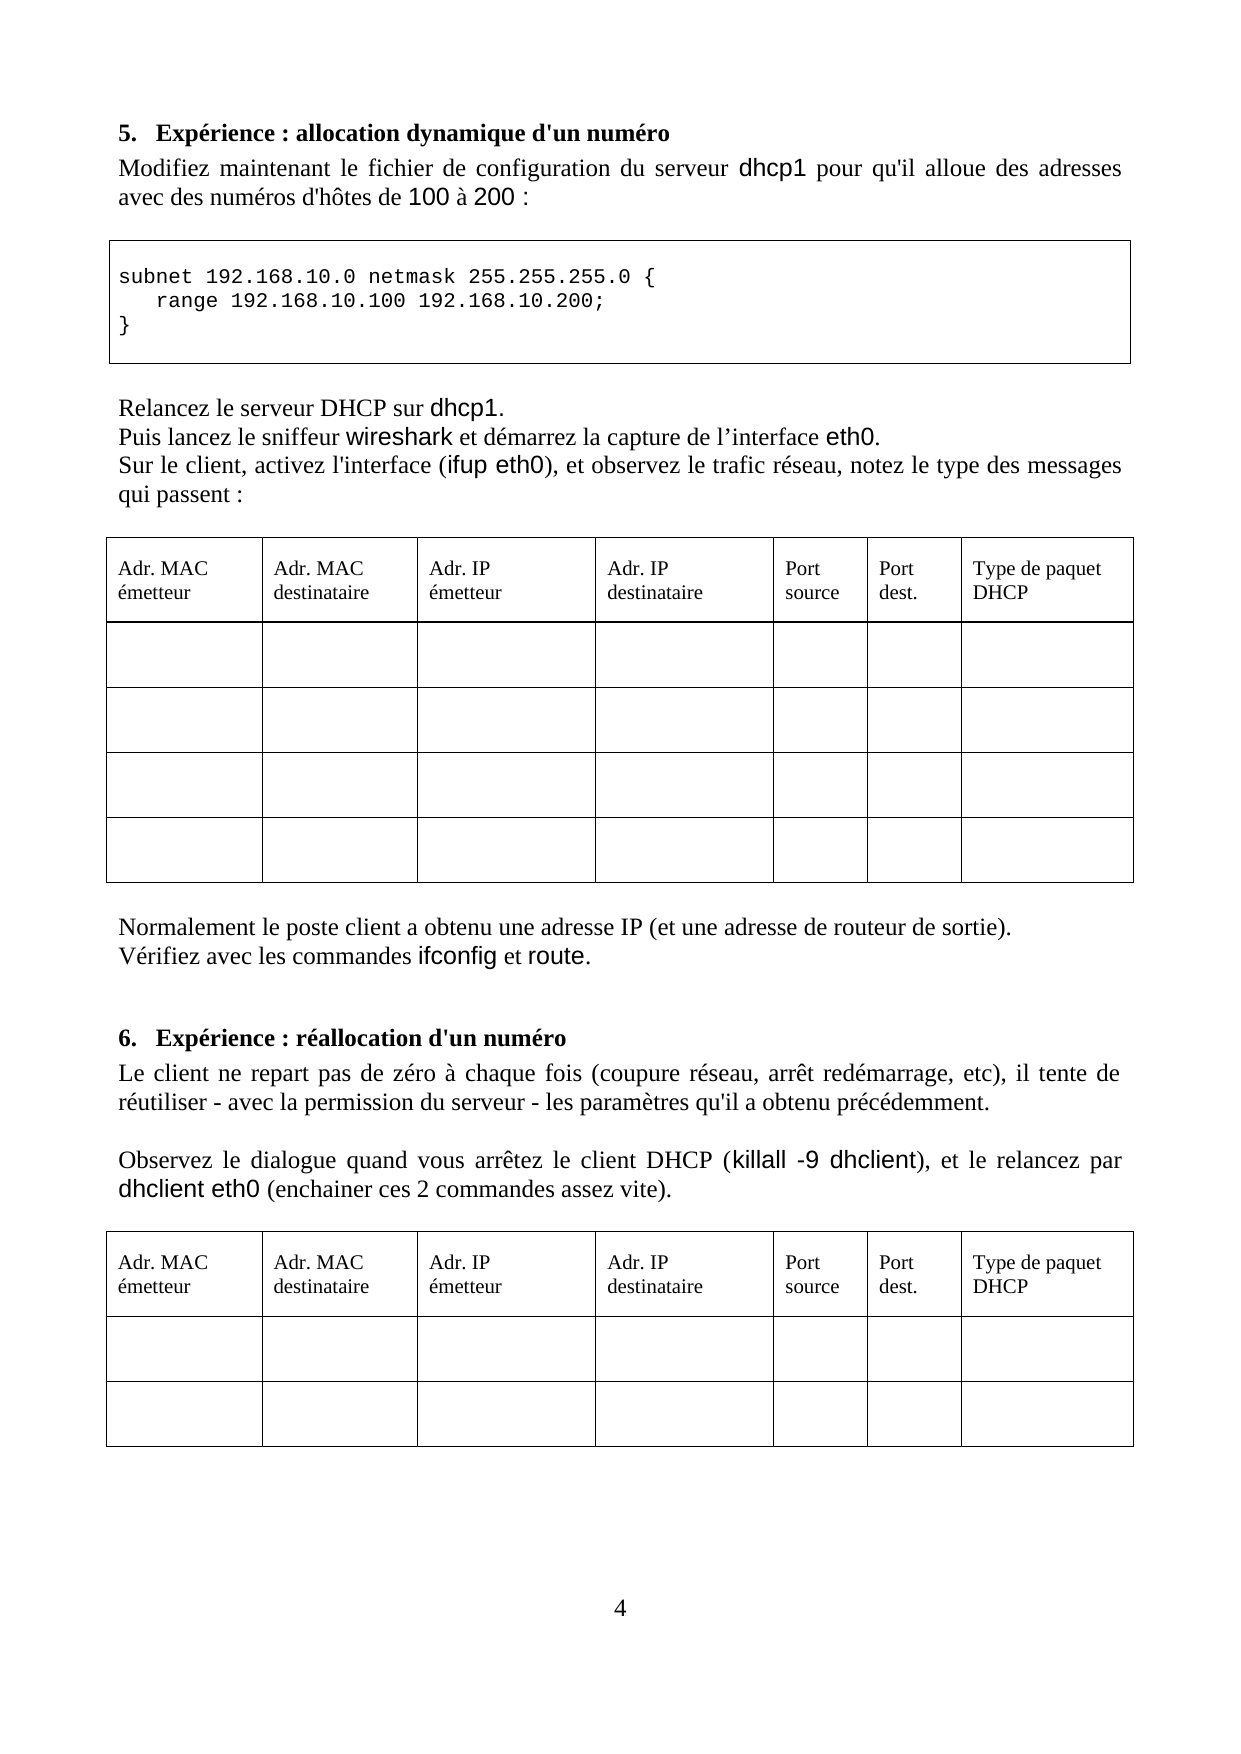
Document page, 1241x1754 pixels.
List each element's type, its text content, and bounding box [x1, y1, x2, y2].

table_cell [263, 753, 417, 817]
table_cell [774, 623, 867, 687]
table_cell [596, 1382, 773, 1446]
table_cell [868, 688, 961, 752]
text Le client ne repart pas de zéro à chaque fois (coupure réseau, arrêt redémarrage, etc), il tente de réutiliser - avec la permission du serveur - les paramètres qu'il a obtenu précédemment. [118, 1058, 1122, 1116]
table_cell [962, 688, 1133, 752]
table_cell [868, 753, 961, 817]
table_header Adr. IP émetteur [418, 1232, 595, 1316]
table_cell [107, 753, 262, 817]
table_cell [418, 688, 595, 752]
table_cell [774, 818, 867, 882]
table_cell [418, 818, 595, 882]
table_header Adr. IP destinataire [596, 538, 773, 621]
table_header Adr. MAC destinataire [263, 538, 417, 621]
table_cell [596, 623, 773, 687]
table_cell [868, 1382, 961, 1446]
table_header Adr. MAC émetteur [107, 538, 262, 621]
table_header Type de paquet DHCP [962, 538, 1133, 621]
text Relancez le serveur DHCP sur dhcp1. [118, 393, 1122, 422]
table_cell [868, 818, 961, 882]
text range 192.168.10.100 192.168.10.200; [118, 290, 1122, 314]
text } [118, 314, 1122, 337]
table_cell [263, 688, 417, 752]
table_cell [418, 1317, 595, 1381]
table_cell [263, 1382, 417, 1446]
table_cell [962, 1317, 1133, 1381]
table_cell [962, 818, 1133, 882]
text Vérifiez avec les commandes ifconfig et route. [118, 941, 1122, 970]
table_header Port dest. [868, 1232, 961, 1316]
table_cell [263, 1317, 417, 1381]
text Observez le dialogue quand vous arrêtez le client DHCP (killall -9 dhclient), et le relancez par dhclient eth0 (enchainer ces 2 commandes assez vite). [118, 1145, 1122, 1202]
table_cell [107, 688, 262, 752]
table_cell [263, 818, 417, 882]
text Puis lancez le sniffeur wireshark et démarrez la capture de l’interface eth0. [118, 422, 1122, 451]
table_header Adr. MAC émetteur [107, 1232, 262, 1316]
table_header Port source [774, 538, 867, 621]
table_cell [596, 1317, 773, 1381]
table_cell [107, 1382, 262, 1446]
table_cell [418, 753, 595, 817]
table_header Adr. MAC destinataire [263, 1232, 417, 1316]
table_cell [596, 753, 773, 817]
table_cell [774, 1382, 867, 1446]
text subnet 192.168.10.0 netmask 255.255.255.0 { [118, 266, 1122, 290]
table_cell [418, 1382, 595, 1446]
table_cell [107, 818, 262, 882]
table_cell [774, 688, 867, 752]
table_cell [596, 688, 773, 752]
table_header Adr. IP destinataire [596, 1232, 773, 1316]
table_cell [418, 623, 595, 687]
subtitle Expérience : allocation dynamique d'un numéro [118, 118, 1122, 147]
text Normalement le poste client a obtenu une adresse IP (et une adresse de routeur de sortie). [118, 912, 1122, 941]
table_cell [962, 1382, 1133, 1446]
table_cell [774, 753, 867, 817]
table_header Type de paquet DHCP [962, 1232, 1133, 1316]
table_cell [868, 623, 961, 687]
table_cell [774, 1317, 867, 1381]
table_header Adr. IP émetteur [418, 538, 595, 621]
table_cell [962, 623, 1133, 687]
text Sur le client, activez l'interface (ifup eth0), et observez le trafic réseau, notez le type des messages qui passent : [118, 451, 1122, 508]
table_cell [868, 1317, 961, 1381]
table_cell [107, 1317, 262, 1381]
table_cell [107, 623, 262, 687]
table_cell [263, 623, 417, 687]
table_header Port source [774, 1232, 867, 1316]
subtitle Expérience : réallocation d'un numéro [118, 1023, 1122, 1052]
table_header Port dest. [868, 538, 961, 621]
text Modifiez maintenant le fichier de configuration du serveur dhcp1 pour qu'il alloue des adresses avec des numéros d'hôtes de 100 à 200 : [118, 153, 1122, 211]
table_cell [962, 753, 1133, 817]
table_cell [596, 818, 773, 882]
